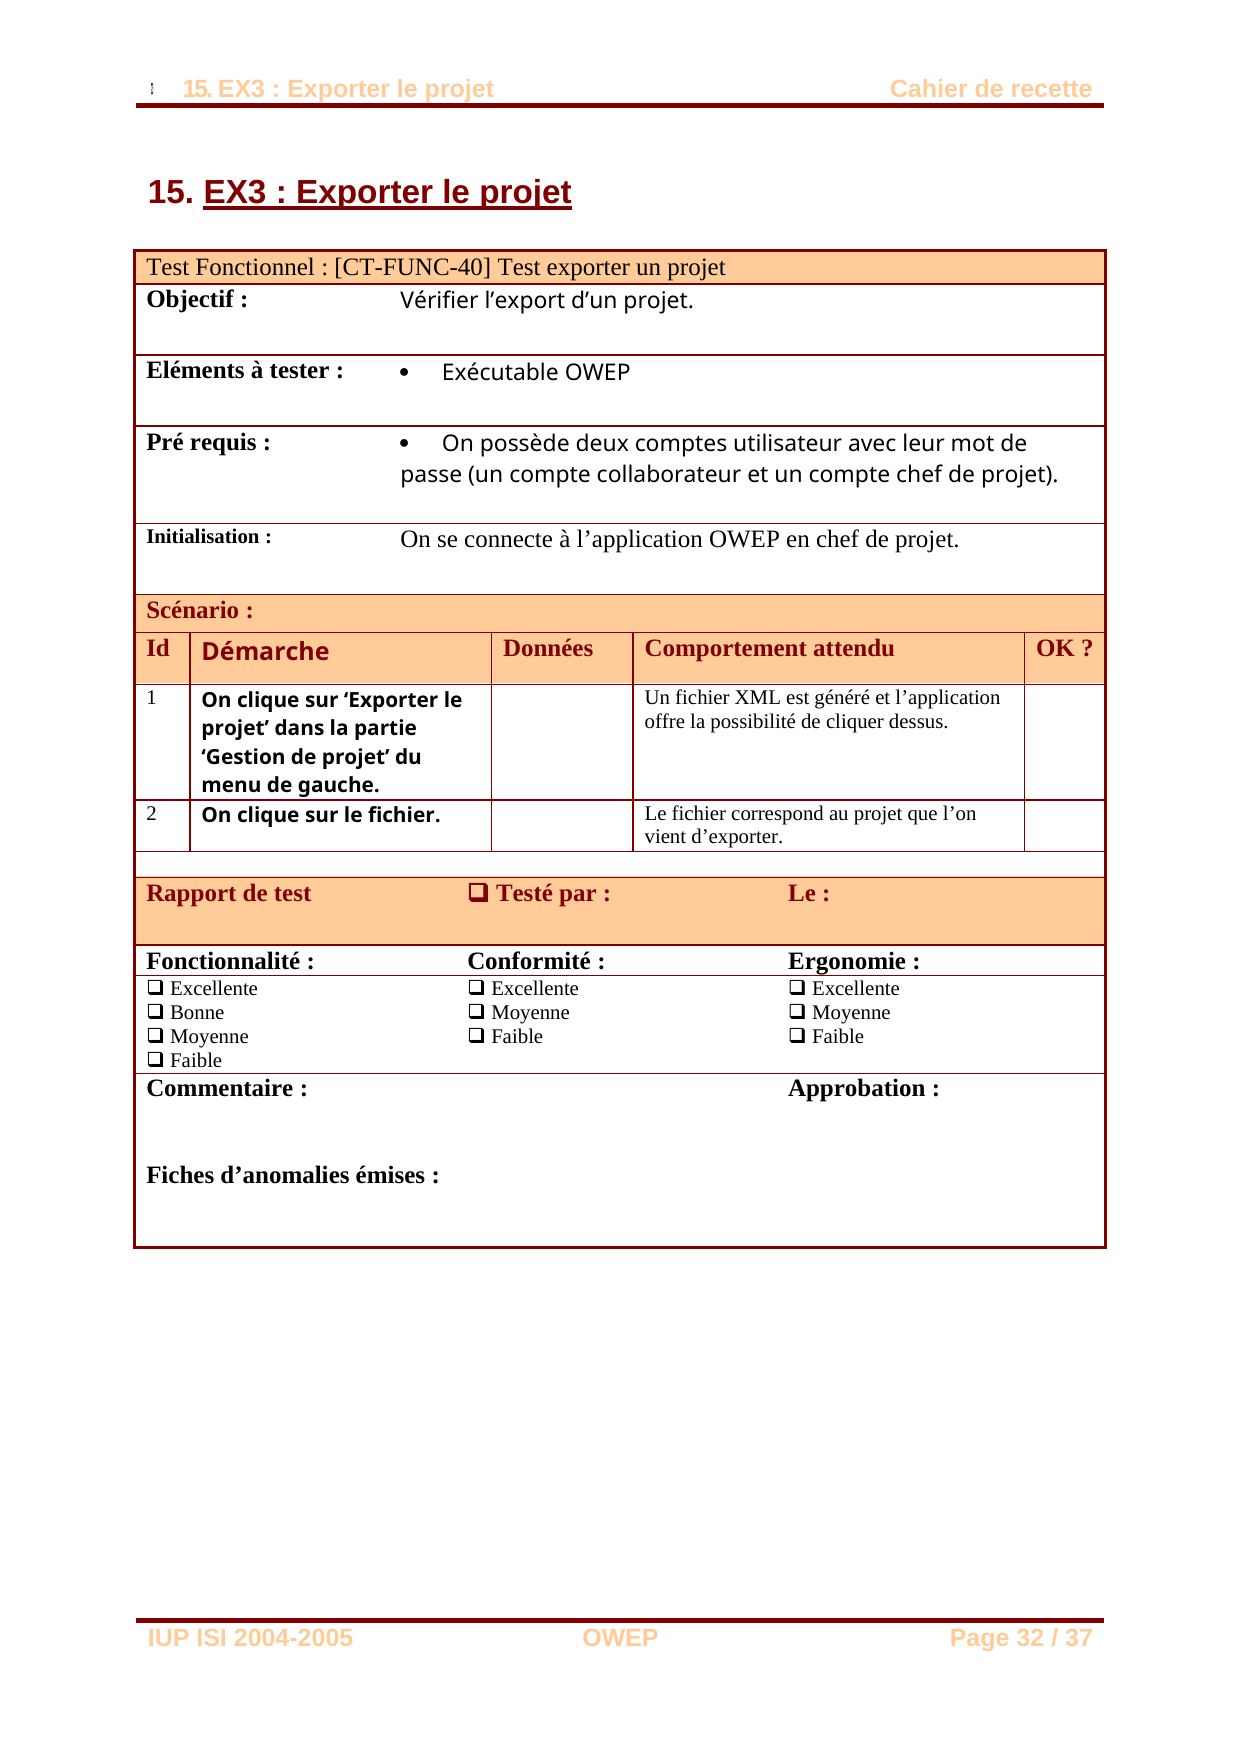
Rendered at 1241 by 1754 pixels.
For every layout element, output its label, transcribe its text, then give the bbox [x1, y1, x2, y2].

table_cell [1025, 685, 1104, 799]
table_cell 1 [136, 685, 189, 799]
table_cell [389, 392, 1104, 425]
table_cell  Excellente  Bonne  Moyenne  Faible [136, 976, 456, 1072]
table_cell Objectif : [136, 285, 389, 321]
table_cell On clique sur ‘Exporter le projet’ dans la partie ‘Gestion de projet’ du menu de gauche. [191, 685, 491, 799]
table_cell Démarche [191, 633, 491, 683]
table_cell [1025, 801, 1104, 851]
table_cell On possède deux comptes utilisateur avec leur mot de passe (un compte collaborateur et un compte chef de projet). [389, 427, 1104, 489]
table_cell Le : [777, 878, 1104, 944]
table_cell [136, 392, 389, 425]
table_cell Approbation : [777, 1074, 1104, 1246]
table_cell [492, 801, 632, 851]
table_cell [136, 852, 1104, 876]
table_cell Ergonomie : [777, 946, 1104, 974]
table_header Test Fonctionnel : [CT-FUNC-40] Test exporter un projet [136, 252, 1104, 283]
table_cell  Excellente  Moyenne  Faible [777, 976, 1104, 1072]
table_cell Scénario : [136, 595, 1104, 632]
table_cell OK ? [1025, 633, 1104, 683]
table_cell On clique sur le fichier. [191, 801, 491, 851]
table_cell Données [492, 633, 632, 683]
table_cell Fonctionnalité : [136, 946, 456, 974]
table_cell Comportement attendu [634, 633, 1024, 683]
table_cell [389, 560, 1104, 593]
table_cell Un fichier XML est généré et l’application offre la possibilité de cliquer dessus. [634, 685, 1024, 799]
table_cell Vérifier l’export d’un projet. [389, 285, 1104, 321]
subtitle EX3 : Exporter le projet [148, 173, 1093, 211]
table_cell Commentaire : Fiches d’anomalies émises : [136, 1074, 777, 1246]
table_cell [389, 489, 1104, 522]
table_cell [389, 321, 1104, 354]
table_cell Id [136, 633, 189, 683]
table_cell [136, 321, 389, 354]
table_cell  Excellente  Moyenne  Faible [456, 976, 777, 1072]
table_cell Rapport de test [136, 878, 456, 944]
table_cell Pré requis : [136, 427, 389, 489]
table_cell Initialisation : [136, 524, 389, 560]
table_cell [136, 560, 389, 593]
table_cell Le fichier correspond au projet que l’on vient d’exporter. [634, 801, 1024, 851]
table_cell [136, 489, 389, 522]
table_cell On se connecte à l’application OWEP en chef de projet. [389, 524, 1104, 560]
table_cell Exécutable OWEP [389, 356, 1104, 392]
table_cell Eléments à tester : [136, 356, 389, 392]
table_cell [492, 685, 632, 799]
table_cell  Testé par : [456, 878, 777, 944]
table_cell 2 [136, 801, 189, 851]
table_cell Conformité : [456, 946, 777, 974]
